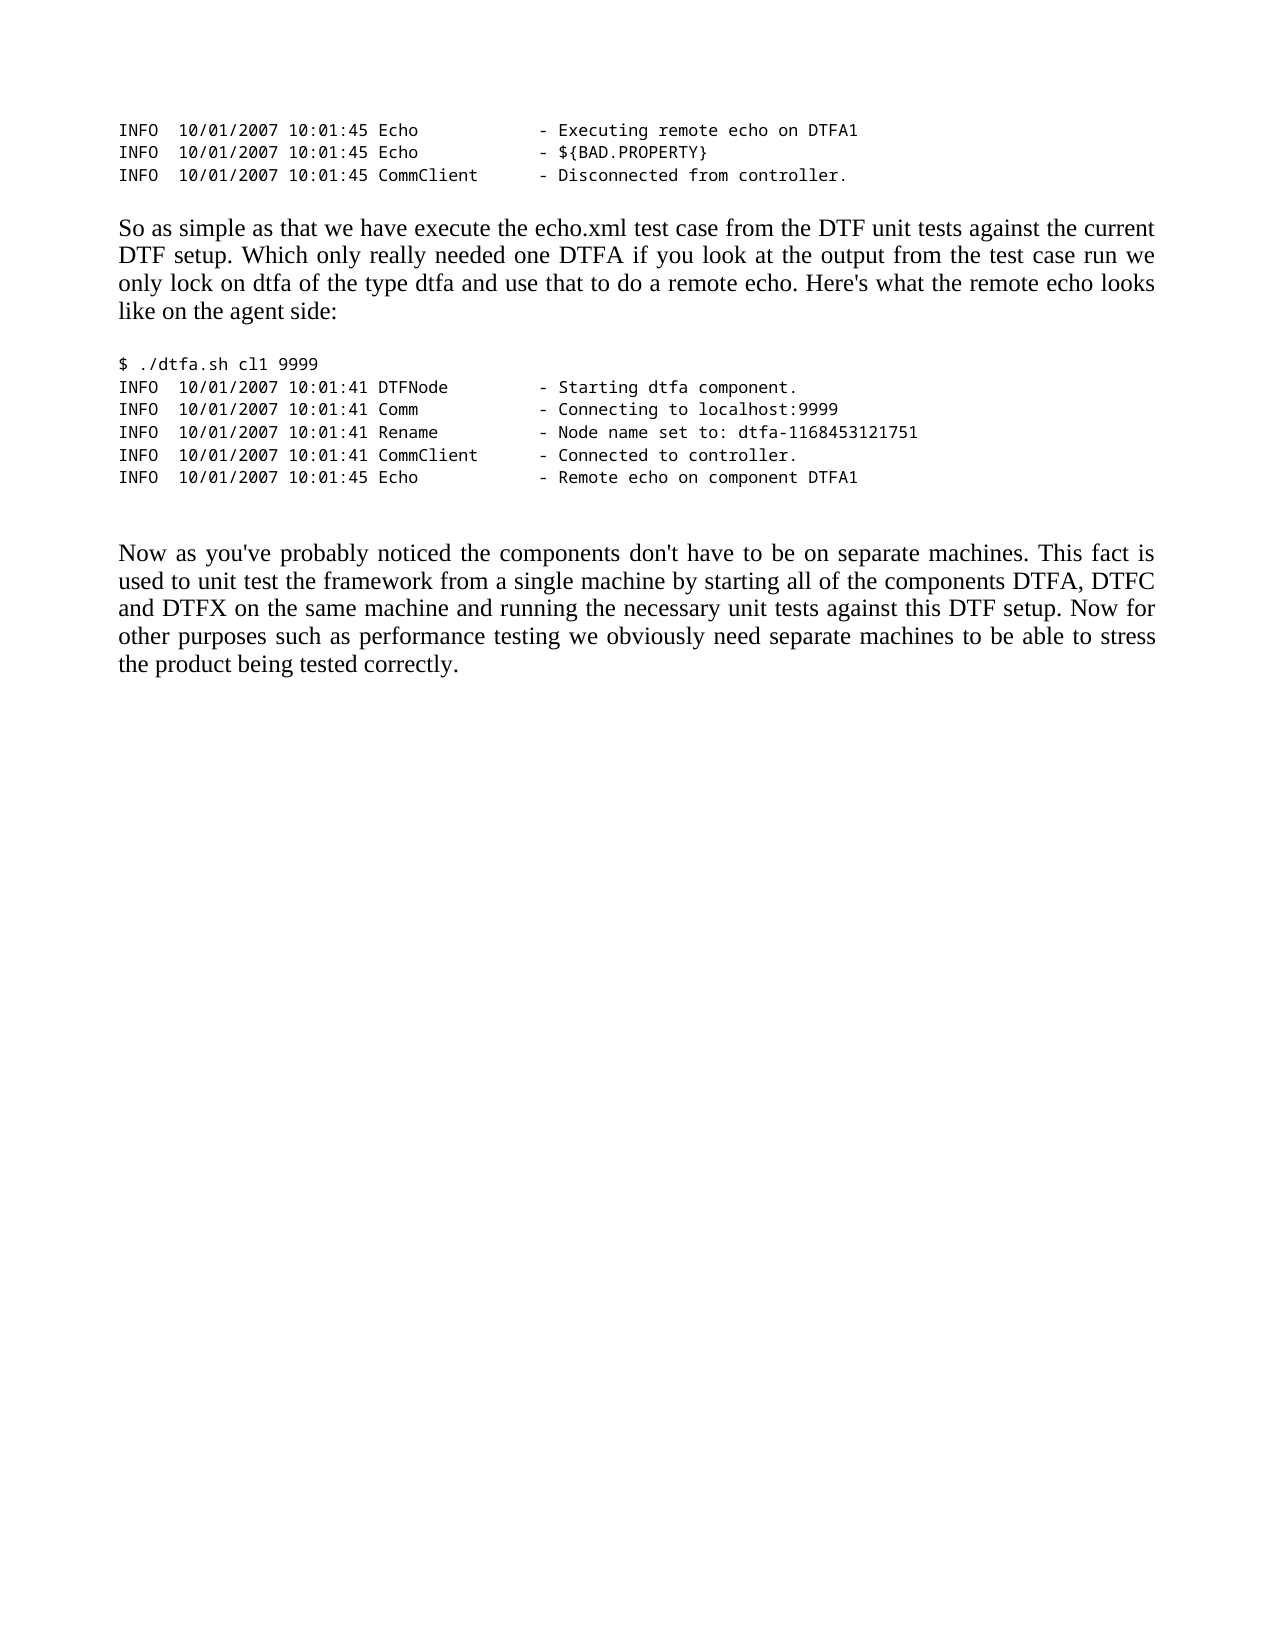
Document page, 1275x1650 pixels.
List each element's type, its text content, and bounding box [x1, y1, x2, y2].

text Now as you've probably noticed the components don't have to be on separate machines. This fact is used to unit test the framework from a single machine by starting all of the components DTFA, DTFC and DTFX on the same machine and running the necessary unit tests against this DTF setup. Now for other purposes such as performance testing we obviously need separate machines to be able to stress the product being tested correctly. [118, 539, 1157, 678]
text INFO 10/01/2007 10:01:45 CommClient - Disconnected from controller. [118, 163, 1157, 186]
text INFO 10/01/2007 10:01:41 CommClient - Connected to controller. [118, 443, 1157, 466]
text INFO 10/01/2007 10:01:45 Echo - Remote echo on component DTFA1 [118, 466, 1157, 489]
text INFO 10/01/2007 10:01:45 Echo - ${BAD.PROPERTY} [118, 141, 1157, 163]
text So as simple as that we have execute the echo.xml test case from the DTF unit tests against the current DTF setup. Which only really needed one DTFA if you look at the output from the test case run we only lock on dtfa of the type dtfa and use that to do a remote echo. Here's what the remote echo looks like on the agent side: [118, 214, 1157, 325]
text INFO 10/01/2007 10:01:41 Rename - Node name set to: dtfa-1168453121751 [118, 421, 1157, 443]
text INFO 10/01/2007 10:01:41 Comm - Connecting to localhost:9999 [118, 398, 1157, 421]
text $ ./dtfa.sh cl1 9999 [118, 352, 1157, 375]
text INFO 10/01/2007 10:01:41 DTFNode - Starting dtfa component. [118, 375, 1157, 398]
text INFO 10/01/2007 10:01:45 Echo - Executing remote echo on DTFA1 [118, 118, 1157, 141]
